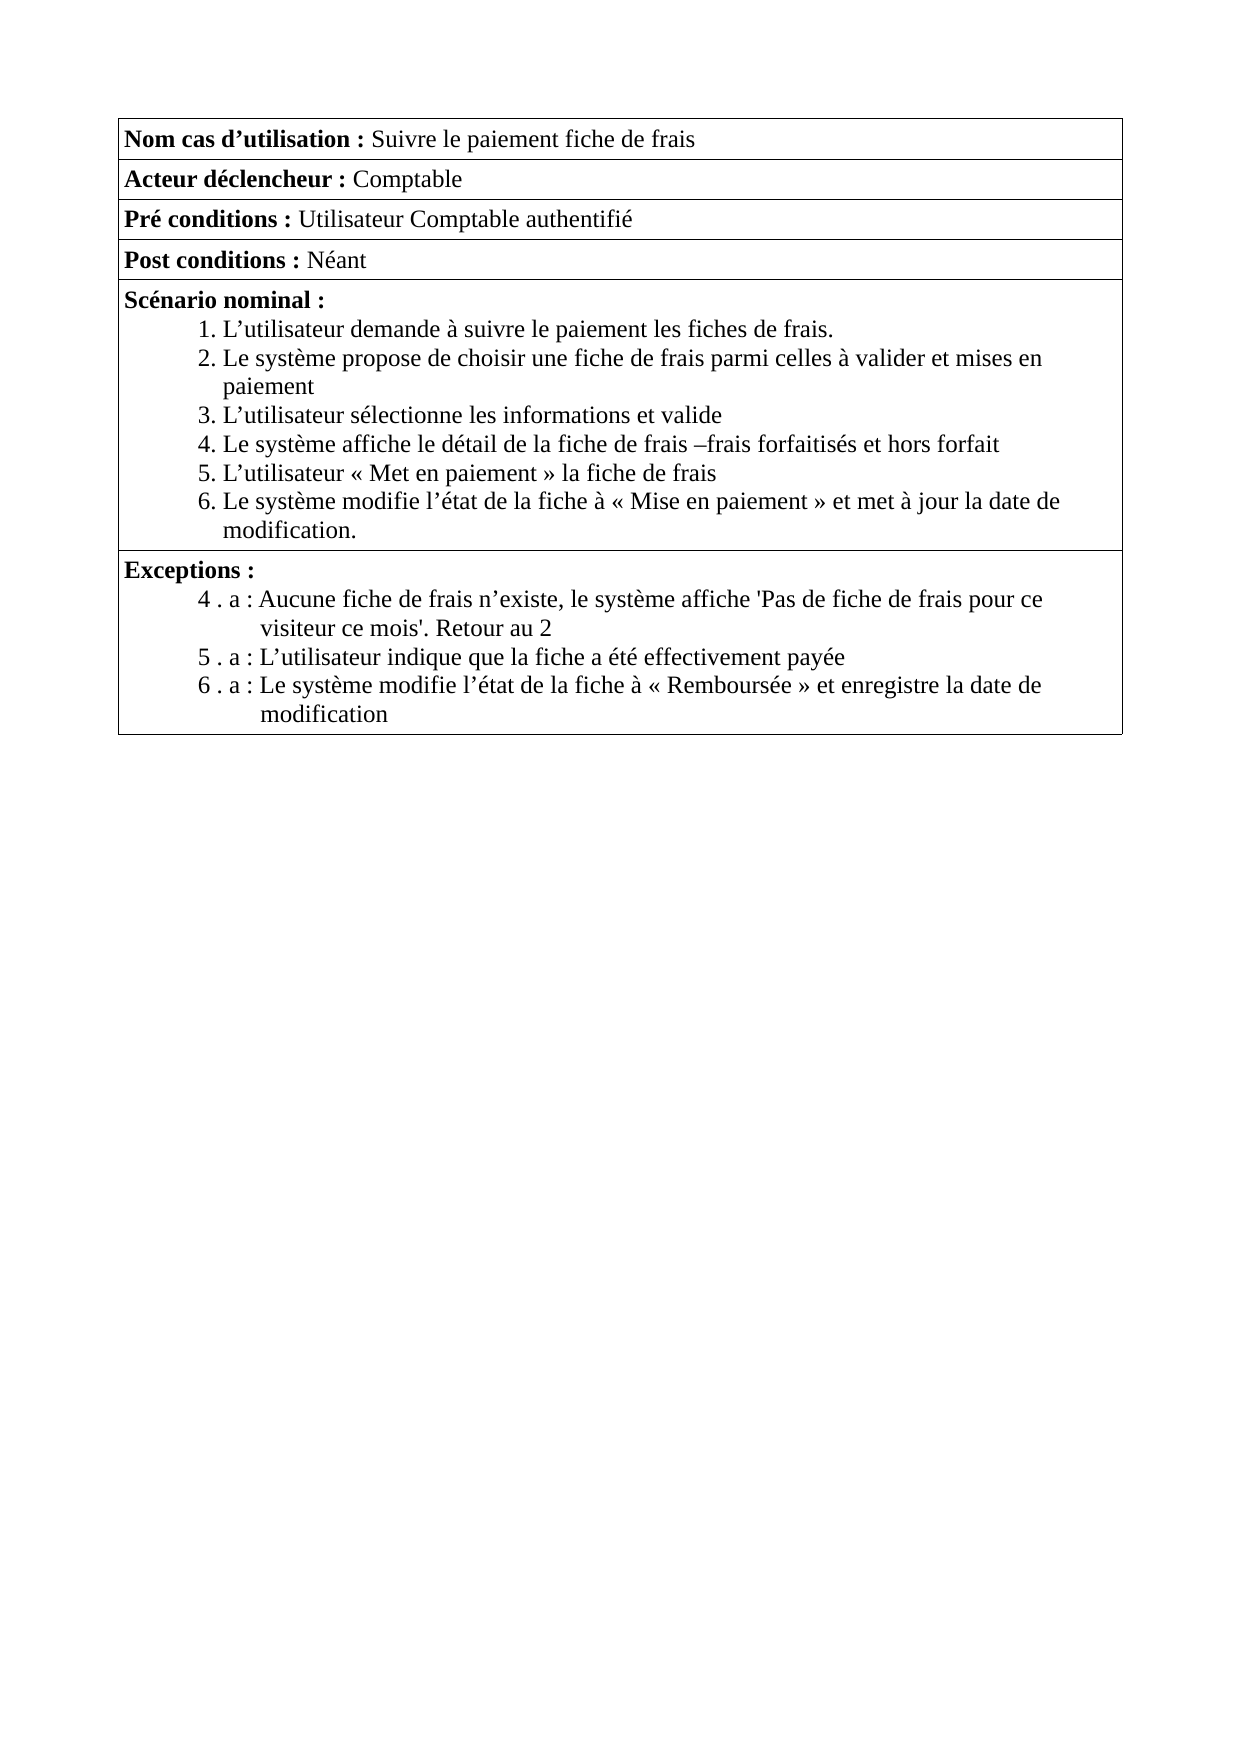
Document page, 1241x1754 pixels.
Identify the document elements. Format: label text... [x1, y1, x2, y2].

table_cell Post conditions : Néant [119, 240, 1122, 279]
table_cell Pré conditions : Utilisateur Comptable authentifié [119, 200, 1122, 239]
table_cell Acteur déclencheur : Comptable [119, 160, 1122, 199]
table_cell Scénario nominal : 1. L’utilisateur demande à suivre le paiement les fiches de frais. 2. Le système propose de choisir une fiche de frais parmi celles à valider et mises en paiement 3. L’utilisateur sélectionne les informations et valide 4. Le système affiche le détail de la fiche de frais –frais forfaitisés et hors forfait 5. L’utilisateur « Met en paiement » la fiche de frais 6. Le système modifie l’état de la fiche à « Mise en paiement » et met à jour la date de modification. [119, 280, 1122, 550]
table_cell Exceptions : 4 . a : Aucune fiche de frais n’existe, le système affiche 'Pas de fiche de frais pour ce visiteur ce mois'. Retour au 2 5 . a : L’utilisateur indique que la fiche a été effectivement payée 6 . a : Le système modifie l’état de la fiche à « Remboursée » et enregistre la date de modification [119, 551, 1122, 734]
table_header Nom cas d’utilisation : Suivre le paiement fiche de frais [119, 119, 1122, 158]
